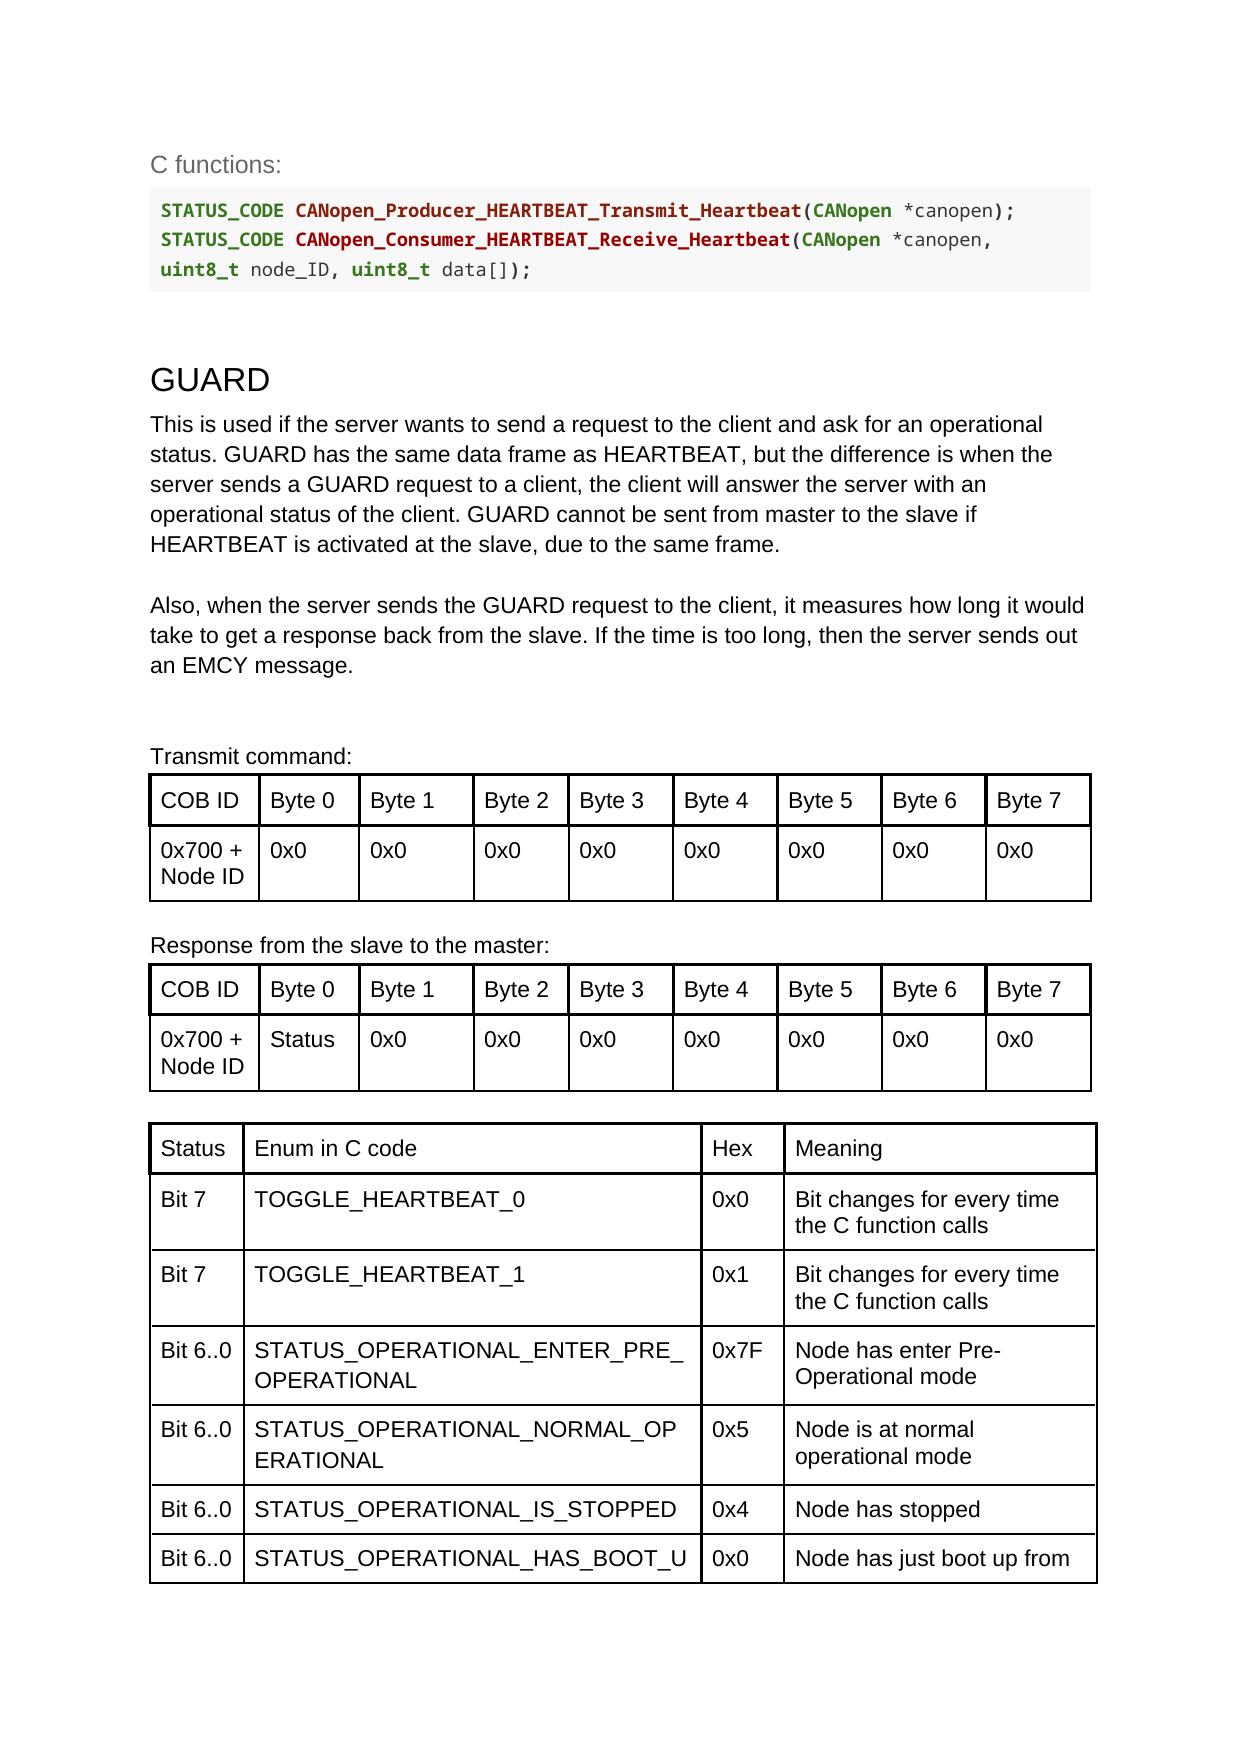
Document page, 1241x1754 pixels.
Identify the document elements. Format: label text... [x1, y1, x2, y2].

table_header Byte 5 [779, 776, 880, 823]
table_cell 0x0 [883, 827, 985, 900]
table_header Byte 6 [883, 966, 984, 1013]
table_cell Node has enter Pre-Operational mode [785, 1325, 1096, 1404]
table_cell 0x0 [475, 1016, 568, 1089]
table_cell 0x0 [674, 1016, 776, 1089]
table_cell TOGGLE_HEARTBEAT_1 [245, 1251, 700, 1324]
table_cell STATUS_OPERATIONAL_ENTER_PRE_OPERATIONAL [245, 1327, 700, 1404]
table_cell STATUS_OPERATIONAL_IS_STOPPED [245, 1486, 700, 1533]
text Transmit command: [150, 743, 1090, 769]
table_cell 0x0 [570, 827, 672, 900]
table_header Byte 0 [261, 776, 358, 823]
table_cell 0x0 [883, 1016, 985, 1089]
table_header Enum in C code [245, 1125, 700, 1172]
table_cell Bit changes for every time the C function calls [785, 1249, 1096, 1324]
table_cell 0x700 + Node ID [151, 827, 258, 900]
table_header Byte 6 [883, 776, 984, 823]
table_cell Node has stopped [785, 1484, 1096, 1533]
table_header Byte 1 [361, 966, 472, 1013]
table_cell 0x0 [779, 827, 881, 900]
text This is used if the server wants to send a request to the client and ask for an operational status. GUARD has the same data frame as HEARTBEAT, but the difference is when the server sends a GUARD request to a client, the client will answer the server with an operational status of the client. GUARD cannot be sent from master to the slave if HEARTBEAT is activated at the slave, due to the same frame. [150, 411, 1090, 558]
table_cell Bit 7 [151, 1175, 243, 1249]
table_header COB ID [152, 966, 258, 1013]
table_header Byte 4 [675, 966, 776, 1013]
table_cell Bit 6..0 [151, 1484, 243, 1533]
subtitle GUARD [150, 360, 1090, 398]
table_cell STATUS_OPERATIONAL_NORMAL_OPERATIONAL [245, 1406, 700, 1483]
text Response from the slave to the master: [150, 932, 1090, 959]
table_cell 0x0 [360, 827, 473, 900]
table_cell 0x0 [674, 827, 776, 900]
table_header Meaning [786, 1125, 1095, 1172]
table_cell 0x1 [703, 1251, 783, 1324]
table_header Byte 0 [261, 966, 358, 1013]
table_header Byte 1 [361, 776, 472, 823]
table_cell 0x4 [703, 1486, 783, 1533]
table_cell STATUS_OPERATIONAL_HAS_BOOT_U [245, 1535, 700, 1582]
table_cell 0x5 [703, 1406, 783, 1483]
table_cell 0x0 [779, 1016, 881, 1089]
subtitle C functions: [150, 150, 1090, 179]
table_header Byte 4 [675, 776, 776, 823]
table_header Byte 7 [988, 966, 1089, 1013]
table_cell 0x7F [703, 1327, 783, 1404]
table_cell Node has just boot up from [785, 1533, 1096, 1582]
table_cell 0x0 [475, 827, 568, 900]
table_header Byte 2 [475, 776, 567, 823]
table_cell Status [260, 1016, 358, 1089]
table_cell 0x0 [987, 827, 1090, 900]
table_header Byte 5 [779, 966, 880, 1013]
table_header COB ID [152, 776, 258, 823]
table_cell 0x0 [260, 827, 358, 900]
table_cell 0x0 [360, 1016, 473, 1089]
table_header STATUS_CODE CANopen_Producer_HEARTBEAT_Transmit_Heartbeat(CANopen *canopen); STATUS_CODE CANopen_Consumer_HEARTBEAT_Receive_Heartbeat(CANopen *canopen, uint8_t node_ID, uint8_t data[]); [150, 187, 1091, 292]
table_cell 0x0 [570, 1016, 672, 1089]
table_header Byte 3 [570, 776, 672, 823]
table_cell 0x0 [987, 1016, 1090, 1089]
table_header Hex [703, 1125, 783, 1172]
table_cell Bit 7 [151, 1249, 243, 1324]
table_cell 0x700 + Node ID [151, 1016, 258, 1089]
table_header Byte 2 [475, 966, 567, 1013]
table_cell 0x0 [703, 1535, 783, 1582]
table_cell Bit 6..0 [151, 1325, 243, 1404]
table_cell Bit 6..0 [151, 1404, 243, 1483]
table_header Status [152, 1125, 242, 1172]
table_header Byte 7 [988, 776, 1089, 823]
table_cell Node is at normal operational mode [785, 1404, 1096, 1483]
table_cell Bit changes for every time the C function calls [785, 1175, 1096, 1249]
table_cell TOGGLE_HEARTBEAT_0 [245, 1175, 700, 1249]
table_cell 0x0 [703, 1175, 783, 1249]
text Also, when the server sends the GUARD request to the client, it measures how long it would take to get a response back from the slave. If the time is too long, then the server sends out an EMCY message. [150, 592, 1090, 679]
table_cell Bit 6..0 [151, 1533, 243, 1582]
table_header Byte 3 [570, 966, 672, 1013]
